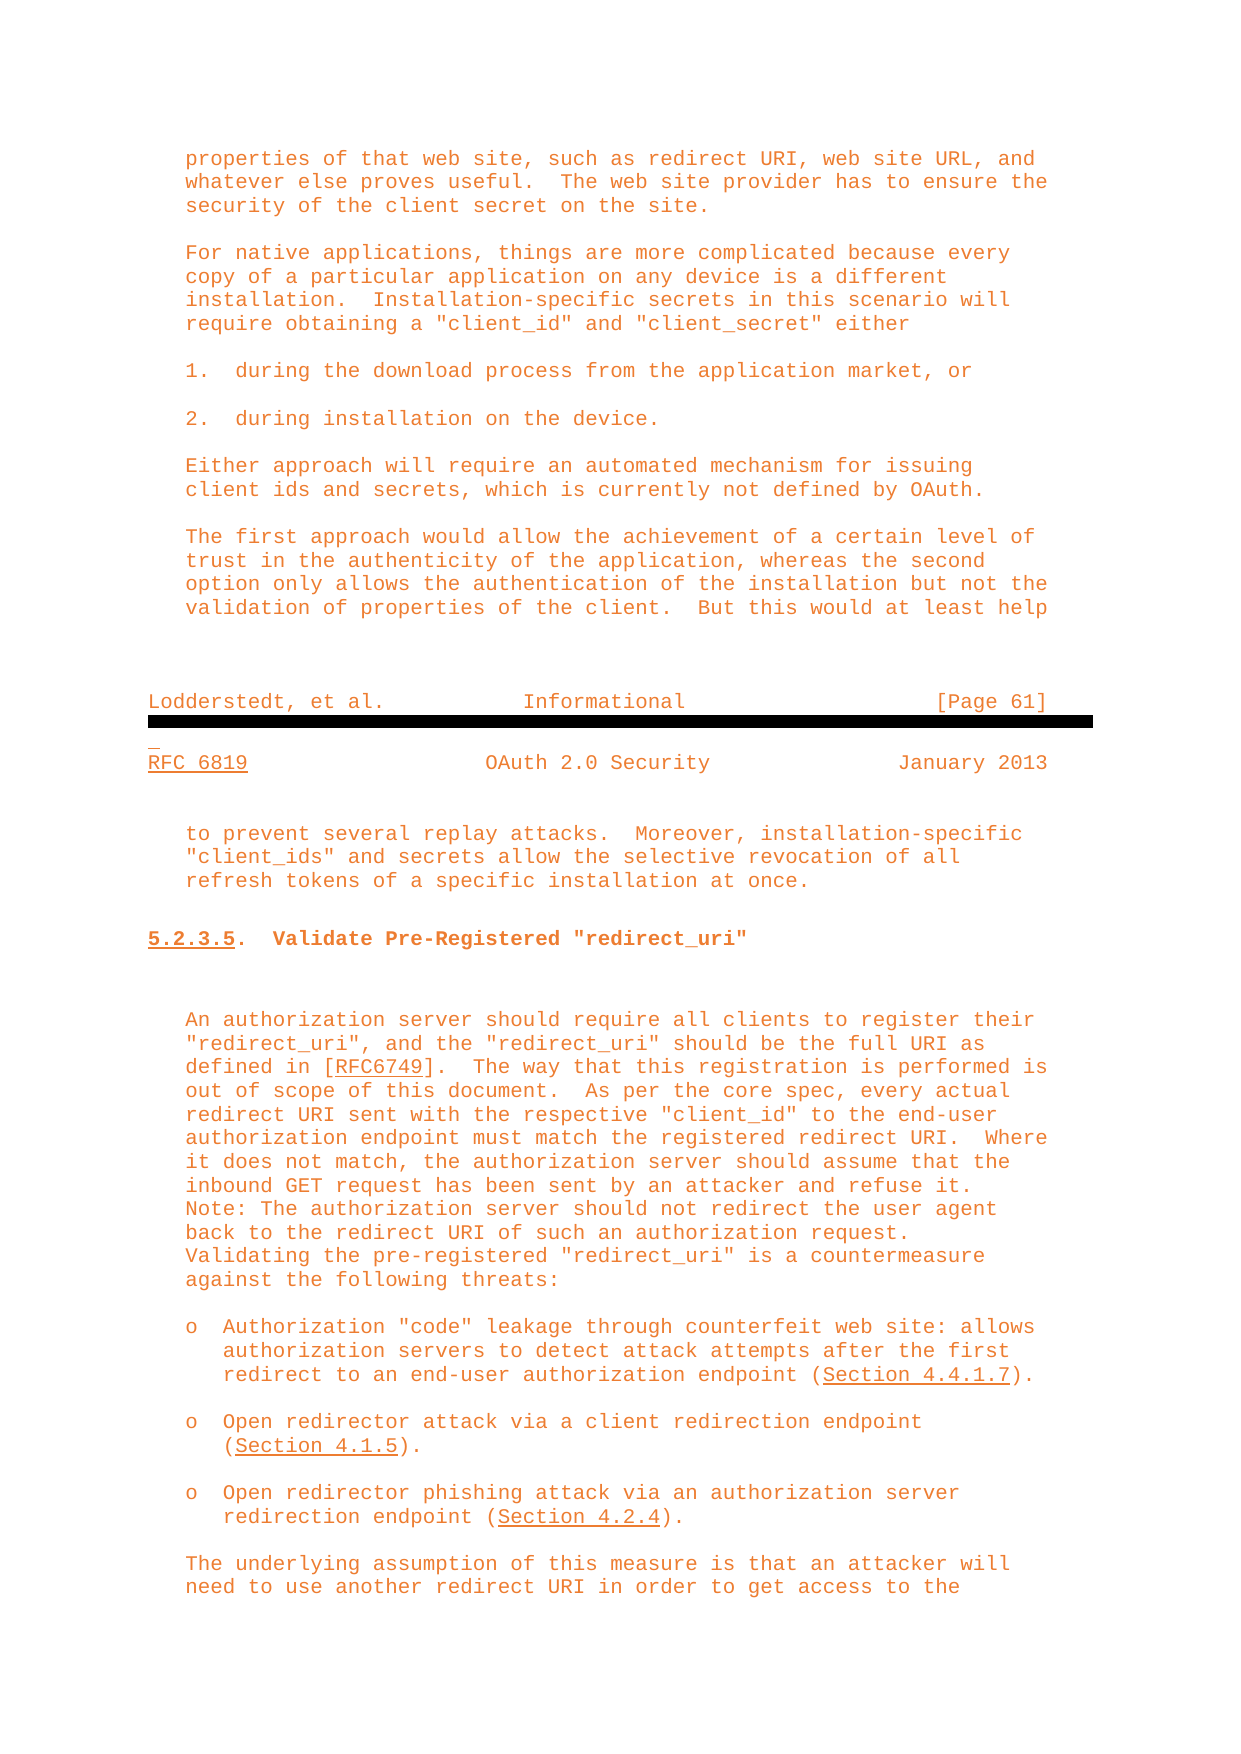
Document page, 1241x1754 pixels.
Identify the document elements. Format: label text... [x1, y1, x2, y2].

text Validating the pre-registered "redirect_uri" is a countermeasure [148, 1246, 1093, 1269]
text copy of a particular application on any device is a different [148, 266, 1093, 289]
text refresh tokens of a specific installation at once. [148, 870, 1093, 894]
text "redirect_uri", and the "redirect_uri" should be the full URI as [148, 1033, 1093, 1056]
text security of the client secret on the site. [148, 195, 1093, 218]
text Lodderstedt, et al. Informational [Page 61] [148, 691, 1093, 715]
text (Section 4.1.5). [148, 1435, 1093, 1458]
text to prevent several replay attacks. Moreover, installation-specific [148, 823, 1093, 846]
text Either approach will require an automated mechanism for issuing [148, 455, 1093, 479]
text out of scope of this document. As per the core spec, every actual [148, 1080, 1093, 1104]
text against the following threats: [148, 1269, 1093, 1293]
text The first approach would allow the achievement of a certain level of [148, 526, 1093, 549]
text "client_ids" and secrets allow the selective revocation of all [148, 846, 1093, 870]
text require obtaining a "client_id" and "client_secret" either [148, 313, 1093, 337]
text installation. Installation-specific secrets in this scenario will [148, 289, 1093, 313]
text authorization endpoint must match the registered redirect URI. Where [148, 1127, 1093, 1151]
text 5.2.3.5. Validate Pre-Registered "redirect_uri" [148, 928, 1093, 951]
text The underlying assumption of this measure is that an attacker will [148, 1553, 1093, 1577]
text An authorization server should require all clients to register their [148, 1009, 1093, 1033]
text o Open redirector attack via a client redirection endpoint [148, 1411, 1093, 1435]
text redirection endpoint (Section 4.2.4). [148, 1506, 1093, 1529]
text For native applications, things are more complicated because every [148, 242, 1093, 266]
text 2. during installation on the device. [148, 408, 1093, 431]
text option only allows the authentication of the installation but not the [148, 573, 1093, 597]
text redirect URI sent with the respective "client_id" to the end-user [148, 1104, 1093, 1127]
text need to use another redirect URI in order to get access to the [148, 1577, 1093, 1600]
text client ids and secrets, which is currently not defined by OAuth. [148, 479, 1093, 502]
text RFC 6819 OAuth 2.0 Security January 2013 [148, 752, 1093, 775]
text it does not match, the authorization server should assume that the [148, 1151, 1093, 1174]
text back to the redirect URI of such an authorization request. [148, 1222, 1093, 1246]
text o Open redirector phishing attack via an authorization server [148, 1482, 1093, 1506]
text defined in [RFC6749]. The way that this registration is performed is [148, 1056, 1093, 1080]
text Note: The authorization server should not redirect the user agent [148, 1198, 1093, 1222]
text inbound GET request has been sent by an attacker and refuse it. [148, 1174, 1093, 1198]
text trust in the authenticity of the application, whereas the second [148, 549, 1093, 573]
text validation of properties of the client. But this would at least help [148, 597, 1093, 621]
text properties of that web site, such as redirect URI, web site URL, and [148, 148, 1093, 171]
text authorization servers to detect attack attempts after the first [148, 1340, 1093, 1364]
text o Authorization "code" leakage through counterfeit web site: allows [148, 1316, 1093, 1340]
text whatever else proves useful. The web site provider has to ensure the [148, 171, 1093, 195]
text redirect to an end-user authorization endpoint (Section 4.4.1.7). [148, 1364, 1093, 1387]
text 1. during the download process from the application market, or [148, 360, 1093, 384]
